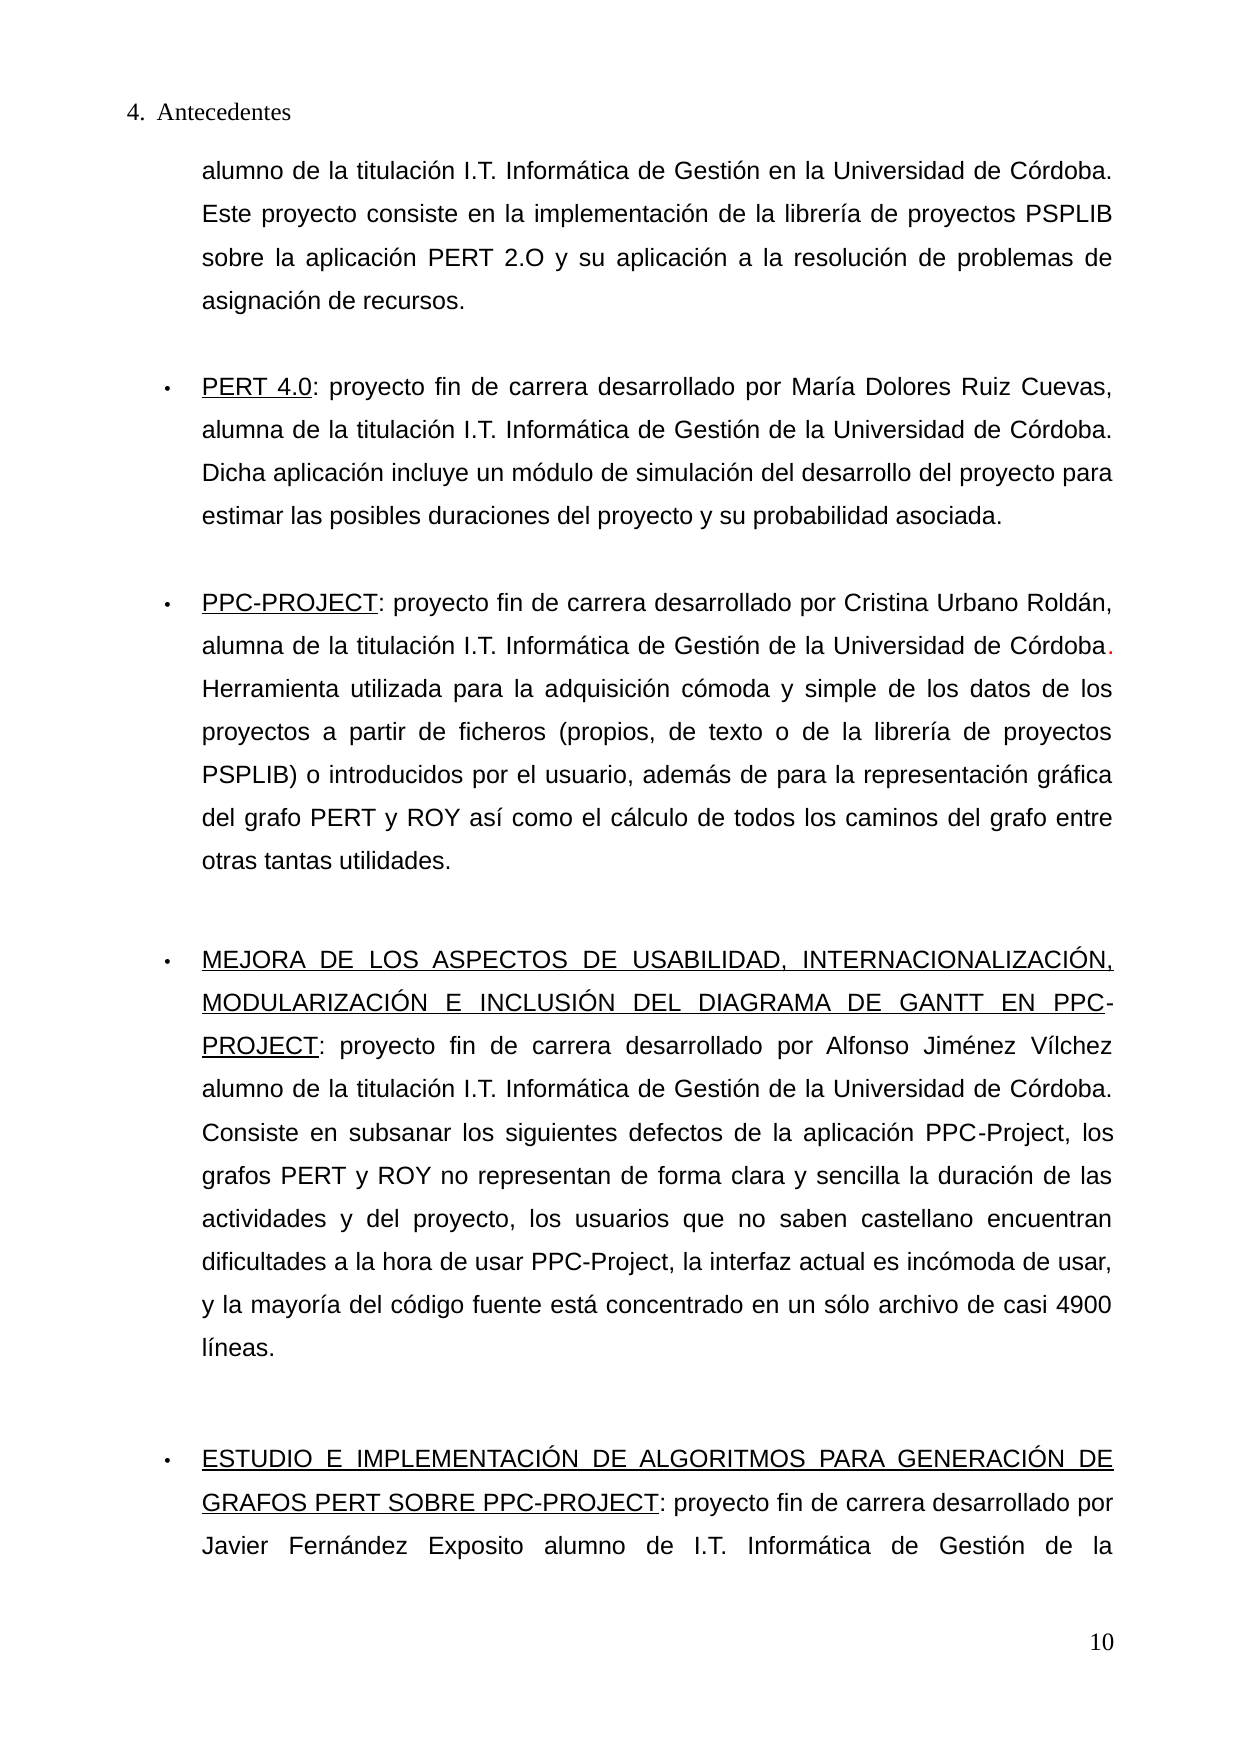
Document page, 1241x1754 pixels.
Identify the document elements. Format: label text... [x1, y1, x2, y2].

list ESTUDIO E IMPLEMENTACIÓN DE ALGORITMOS PARA GENERACIÓN DE GRAFOS PERT SOBRE PPC-PROJECT: proyecto fin de carrera desarrollado por Javier Fernández Exposito alumno de I.T. Informática de Gestión de la [164, 1444, 1114, 1559]
list PPC-PROJECT: proyecto fin de carrera desarrollado por Cristina Urbano Roldán, alumna de la titulación I.T. Informática de Gestión de la Universidad de Córdoba. Herramienta utilizada para la adquisición cómoda y simple de los datos de los proyectos a partir de ficheros (propios, de texto o de la librería de proyectos PSPLIB) o introducidos por el usuario, además de para la representación gráfica del grafo PERT y ROY así como el cálculo de todos los caminos del grafo entre otras tantas utilidades. [164, 587, 1114, 875]
list PERT 4.0: proyecto fin de carrera desarrollado por María Dolores Ruiz Cuevas, alumna de la titulación I.T. Informática de Gestión de la Universidad de Córdoba. Dicha aplicación incluye un módulo de simulación del desarrollo del proyecto para estimar las posibles duraciones del proyecto y su probabilidad asociada. [164, 372, 1114, 530]
list alumno de la titulación I.T. Informática de Gestión en la Universidad de Córdoba. Este proyecto consiste en la implementación de la librería de proyectos PSPLIB sobre la aplicación PERT 2.O y su aplicación a la resolución de problemas de asignación de recursos. [164, 156, 1114, 314]
list MEJORA DE LOS ASPECTOS DE USABILIDAD, INTERNACIONALIZACIÓN, MODULARIZACIÓN E INCLUSIÓN DEL DIAGRAMA DE GANTT EN PPC-PROJECT: proyecto fin de carrera desarrollado por Alfonso Jiménez Vílchez alumno de la titulación I.T. Informática de Gestión de la Universidad de Córdoba. Consiste en subsanar los siguientes defectos de la aplicación PPC-Project, los grafos PERT y ROY no representan de forma clara y sencilla la duración de las actividades y del proyecto, los usuarios que no saben castellano encuentran dificultades a la hora de usar PPC-Project, la interfaz actual es incómoda de usar, y la mayoría del código fuente está concentrado en un sólo archivo de casi 4900 líneas. [164, 945, 1114, 1362]
